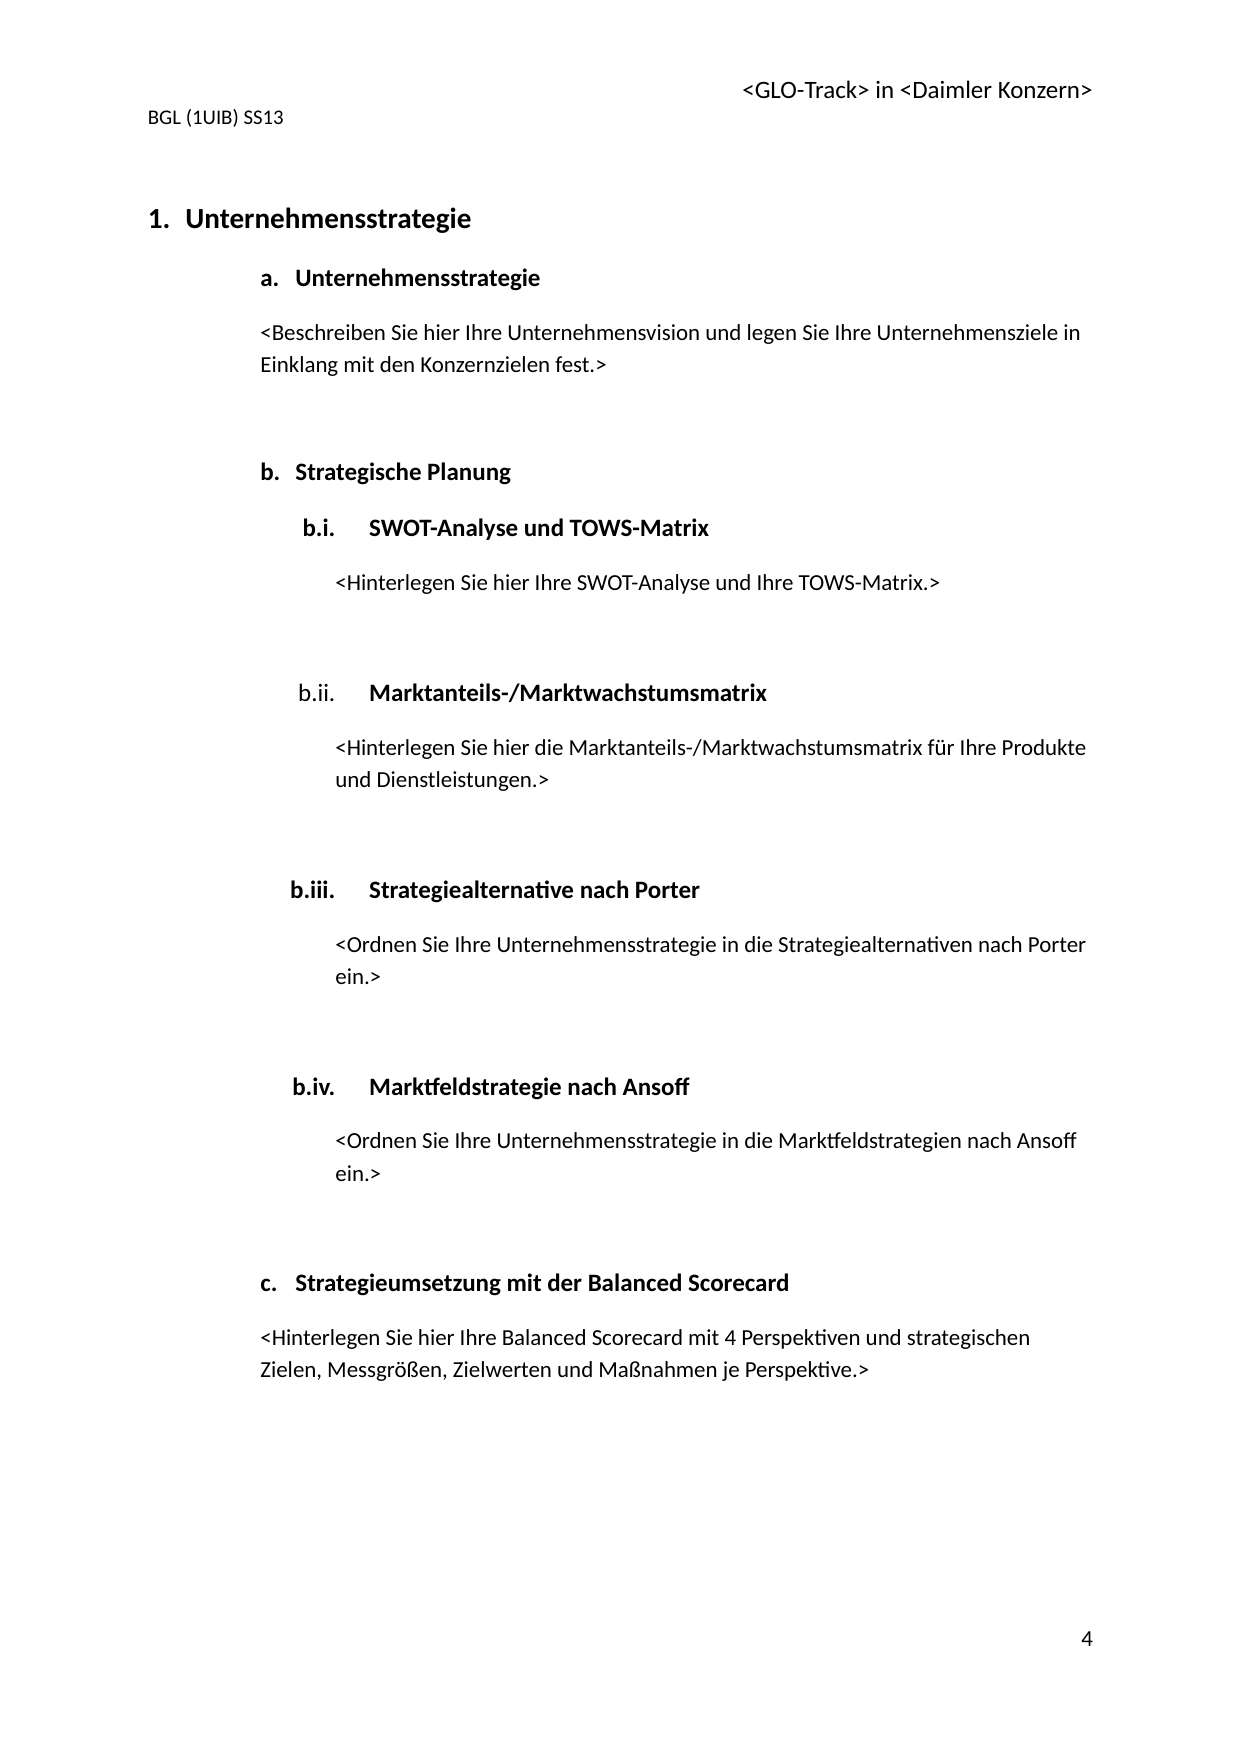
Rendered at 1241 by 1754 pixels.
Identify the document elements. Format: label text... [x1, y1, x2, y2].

list <Hinterlegen Sie hier Ihre SWOT-Analyse und Ihre TOWS-Matrix.> [335, 568, 1093, 596]
list <Beschreiben Sie hier Ihre Unternehmensvision und legen Sie Ihre Unternehmensziele in Einklang mit den Konzernzielen fest.> [260, 318, 1093, 378]
list <Ordnen Sie Ihre Unternehmensstrategie in die Marktfeldstrategien nach Ansoff ein.> [335, 1127, 1093, 1187]
list Strategische Planung [260, 456, 1093, 487]
list Marktfeldstrategie nach Ansoff [335, 1071, 1093, 1101]
list <Hinterlegen Sie hier Ihre Balanced Scorecard mit 4 Perspektiven und strategischen Zielen, Messgrößen, Zielwerten und Maßnahmen je Perspektive.> [260, 1323, 1093, 1384]
list <Ordnen Sie Ihre Unternehmensstrategie in die Strategiealternativen nach Porter ein.> [335, 930, 1093, 990]
list <Hinterlegen Sie hier die Marktanteils-/Marktwachstumsmatrix für Ihre Produkte und Dienstleistungen.> [335, 733, 1093, 793]
list Marktanteils-/Marktwachstumsmatrix [335, 677, 1093, 707]
list Strategieumsetzung mit der Balanced Scorecard [260, 1268, 1093, 1298]
list Strategiealternative nach Porter [335, 874, 1093, 904]
list Unternehmensstrategie [260, 262, 1093, 293]
list Unternehmensstrategie [148, 201, 1093, 236]
list SWOT-Analyse und TOWS-Matrix [335, 512, 1093, 543]
